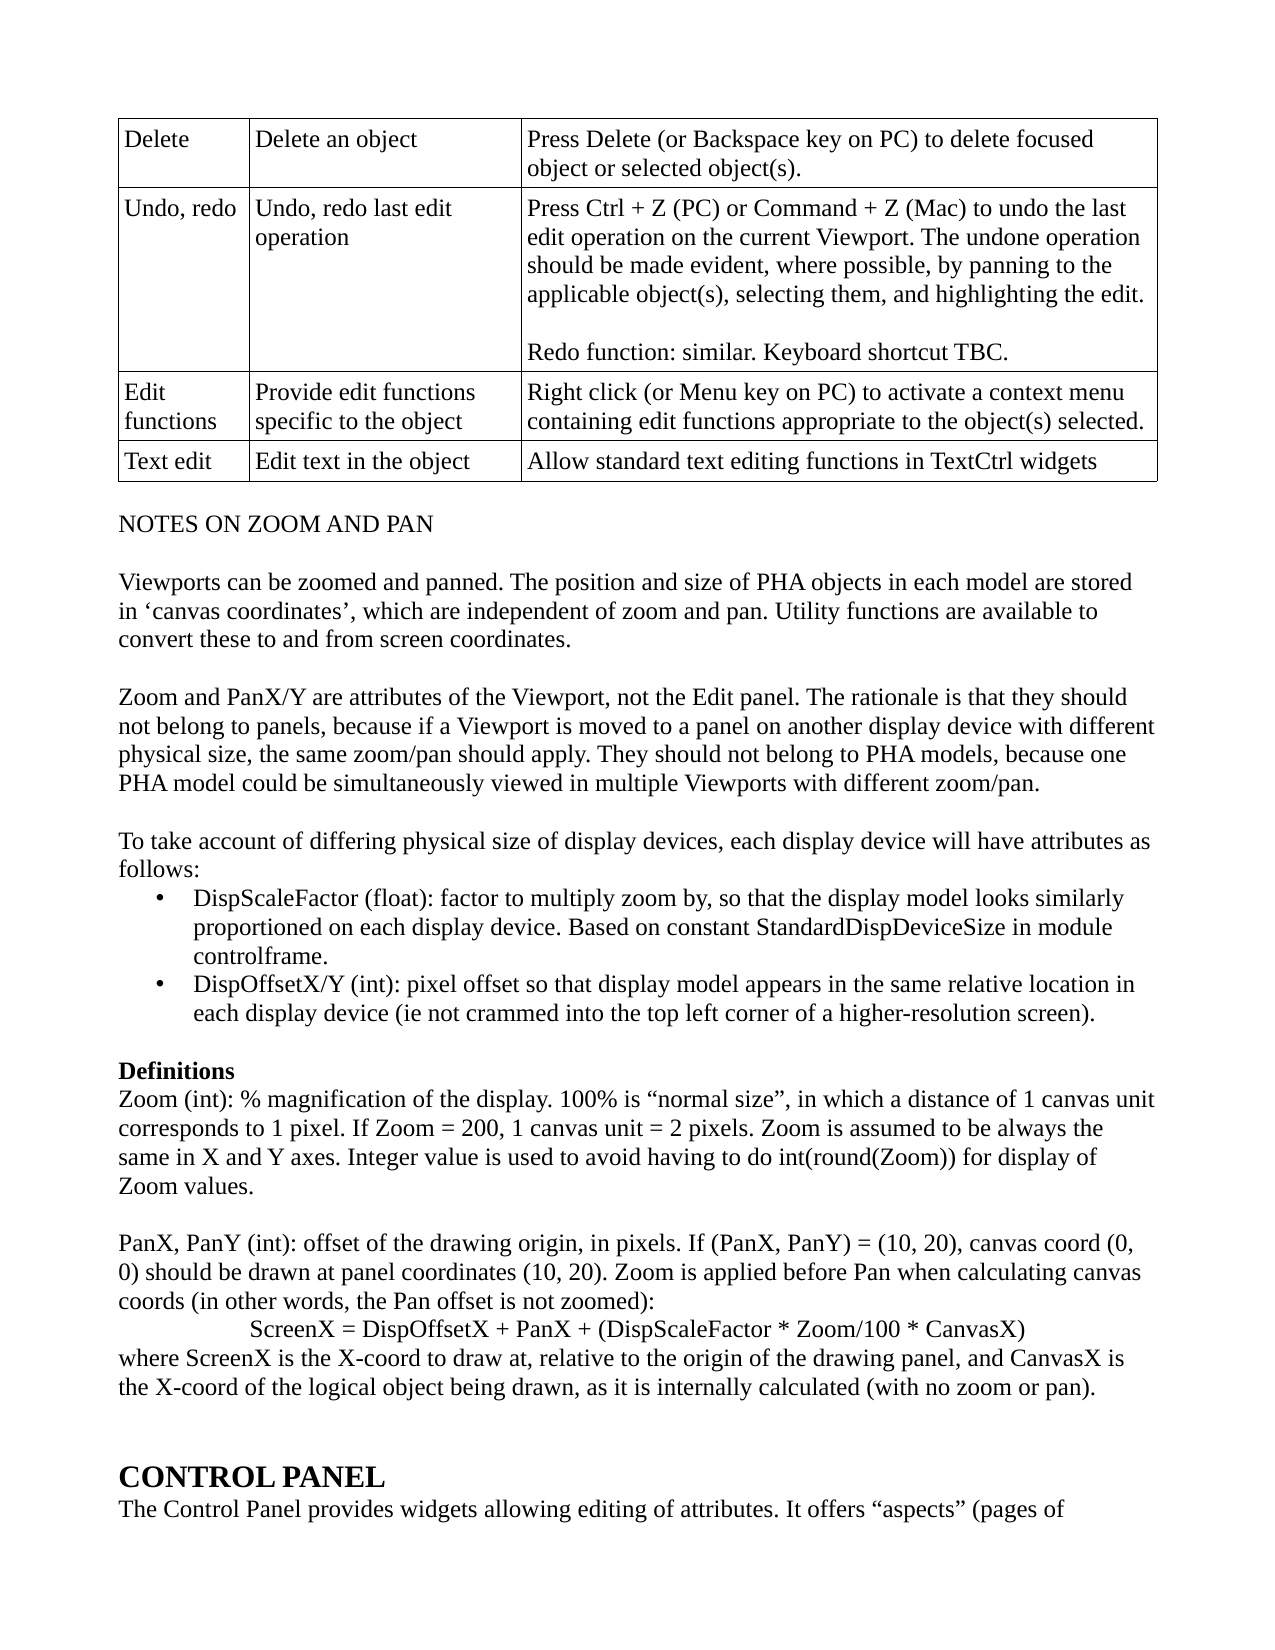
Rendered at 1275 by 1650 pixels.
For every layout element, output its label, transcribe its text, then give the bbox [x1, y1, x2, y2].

table_cell Delete an object [250, 119, 521, 187]
text Viewports can be zoomed and panned. The position and size of PHA objects in each model are stored in ‘canvas coordinates’, which are independent of zoom and pan. Utility functions are available to convert these to and from screen coordinates. [118, 567, 1157, 653]
text To take account of differing physical size of display devices, each display device will have attributes as follows: [118, 826, 1157, 883]
table_cell Provide edit functions specific to the object [250, 372, 521, 440]
text CONTROL PANEL [118, 1458, 1157, 1494]
text Definitions [118, 1056, 1157, 1084]
table_cell Right click (or Menu key on PC) to activate a context menu containing edit functions appropriate to the object(s) selected. [522, 372, 1157, 440]
list DispScaleFactor (float): factor to multiply zoom by, so that the display model looks similarly proportioned on each display device. Based on constant StandardDispDeviceSize in module controlframe. [156, 883, 1157, 969]
text Zoom and PanX/Y are attributes of the Viewport, not the Edit panel. The rationale is that they should not belong to panels, because if a Viewport is moved to a panel on another display device with different physical size, the same zoom/pan should apply. They should not belong to PHA models, because one PHA model could be simultaneously viewed in multiple Viewports with different zoom/pan. [118, 682, 1157, 797]
table_cell Edit text in the object [250, 441, 521, 481]
table_cell Allow standard text editing functions in TextCtrl widgets [522, 441, 1157, 481]
table_cell Delete [119, 119, 249, 187]
table_cell Undo, redo [119, 188, 249, 371]
table_cell Text edit [119, 441, 249, 481]
table_cell Undo, redo last edit operation [250, 188, 521, 371]
text ScreenX = DispOffsetX + PanX + (DispScaleFactor * Zoom/100 * CanvasX) [118, 1314, 1157, 1343]
table_cell Press Ctrl + Z (PC) or Command + Z (Mac) to undo the last edit operation on the current Viewport. The undone operation should be made evident, where possible, by panning to the applicable object(s), selecting them, and highlighting the edit. Redo function: similar. Keyboard shortcut TBC. [522, 188, 1157, 371]
text PanX, PanY (int): offset of the drawing origin, in pixels. If (PanX, PanY) = (10, 20), canvas coord (0, 0) should be drawn at panel coordinates (10, 20). Zoom is applied before Pan when calculating canvas coords (in other words, the Pan offset is not zoomed): [118, 1228, 1157, 1314]
table_cell Edit functions [119, 372, 249, 440]
text Zoom (int): % magnification of the display. 100% is “normal size”, in which a distance of 1 canvas unit corresponds to 1 pixel. If Zoom = 200, 1 canvas unit = 2 pixels. Zoom is assumed to be always the same in X and Y axes. Integer value is used to avoid having to do int(round(Zoom)) for display of Zoom values. [118, 1084, 1157, 1199]
text NOTES ON ZOOM AND PAN [118, 509, 1157, 538]
text The Control Panel provides widgets allowing editing of attributes. It offers “aspects” (pages of [118, 1494, 1157, 1523]
text where ScreenX is the X-coord to draw at, relative to the origin of the drawing panel, and CanvasX is the X-coord of the logical object being drawn, as it is internally calculated (with no zoom or pan). [118, 1343, 1157, 1401]
table_cell Press Delete (or Backspace key on PC) to delete focused object or selected object(s). [522, 119, 1157, 187]
list DispOffsetX/Y (int): pixel offset so that display model appears in the same relative location in each display device (ie not crammed into the top left corner of a higher-resolution screen). [156, 969, 1157, 1027]
